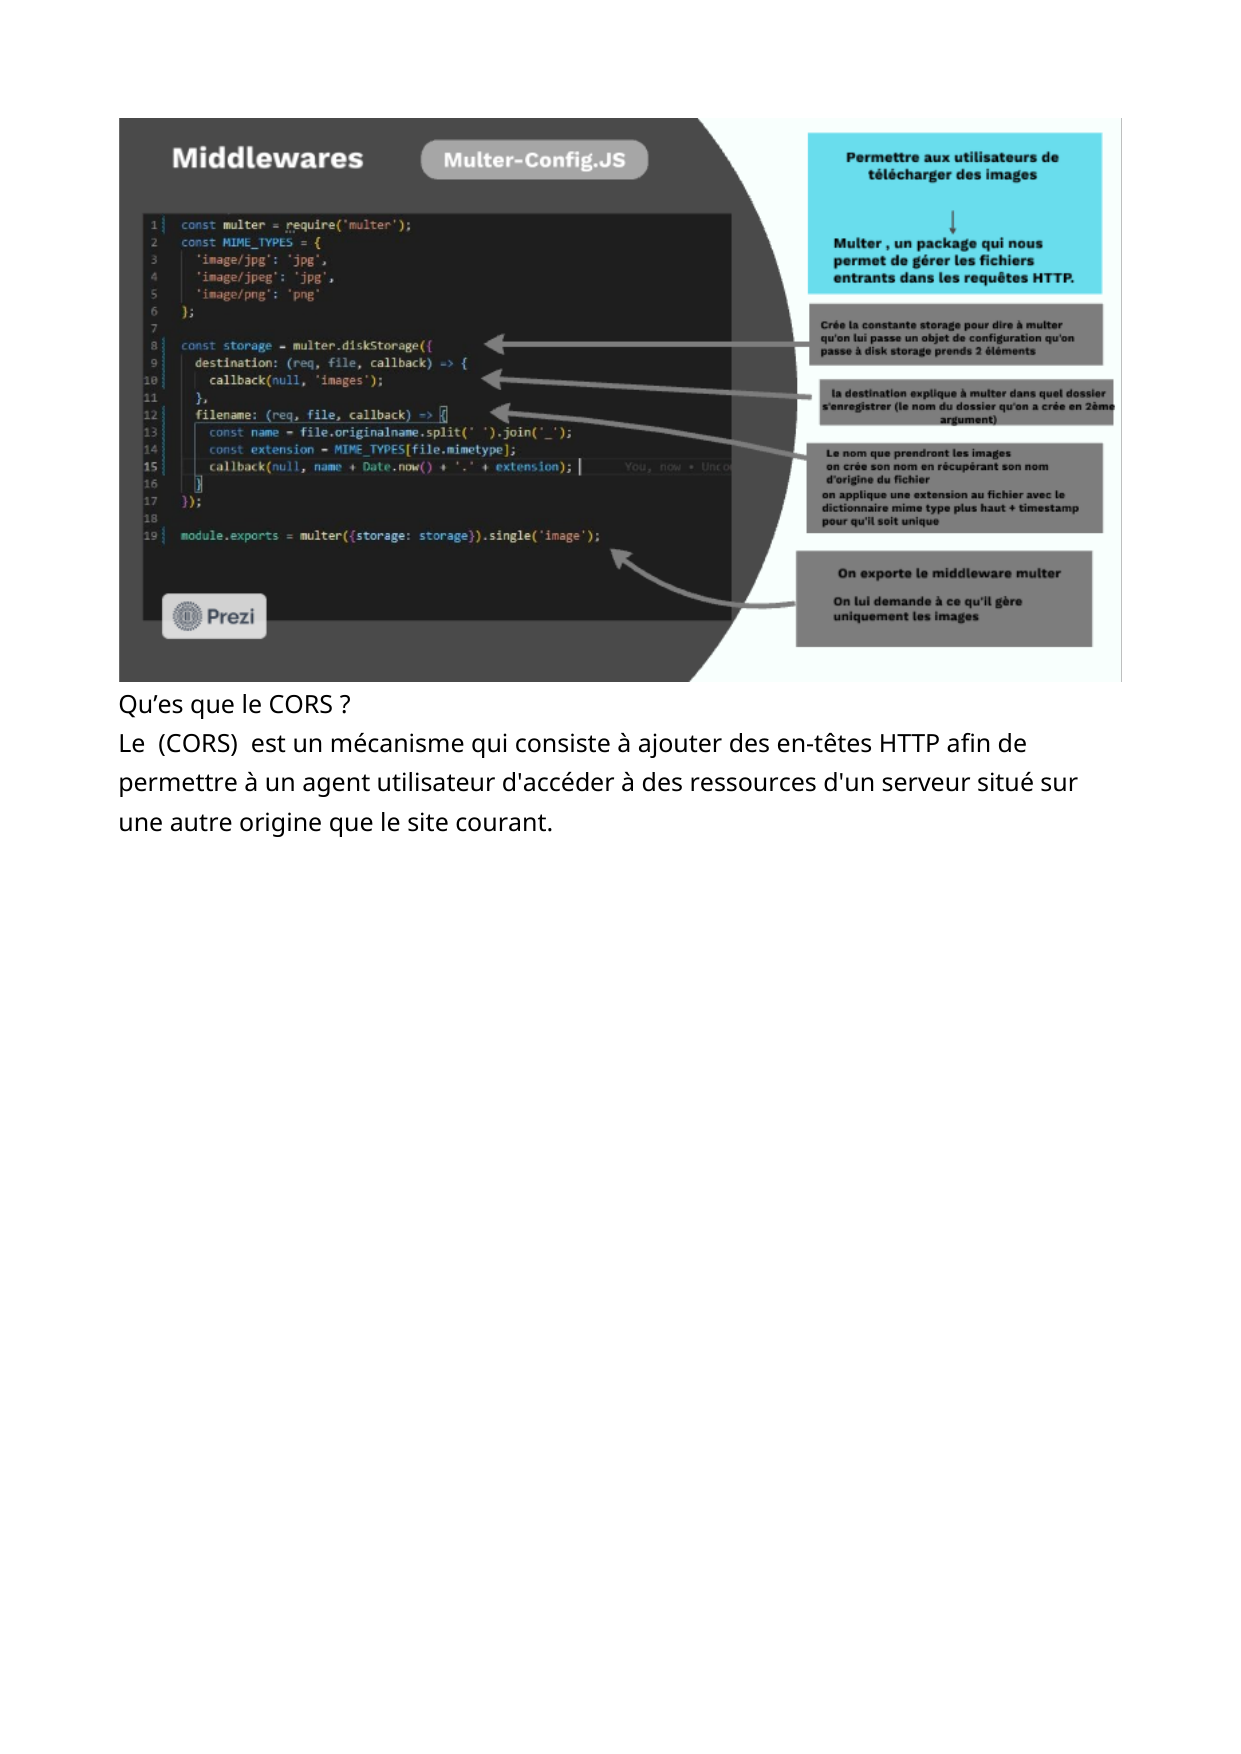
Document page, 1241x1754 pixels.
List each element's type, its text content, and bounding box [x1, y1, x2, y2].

text Qu’es que le CORS ? [118, 682, 1122, 721]
picture [118, 118, 1123, 682]
text Le (CORS) est un mécanisme qui consiste à ajouter des en-têtes HTTP afin de permettre à un agent utilisateur d'accéder à des ressources d'un serveur situé sur une autre origine que le site courant. [118, 726, 1122, 838]
